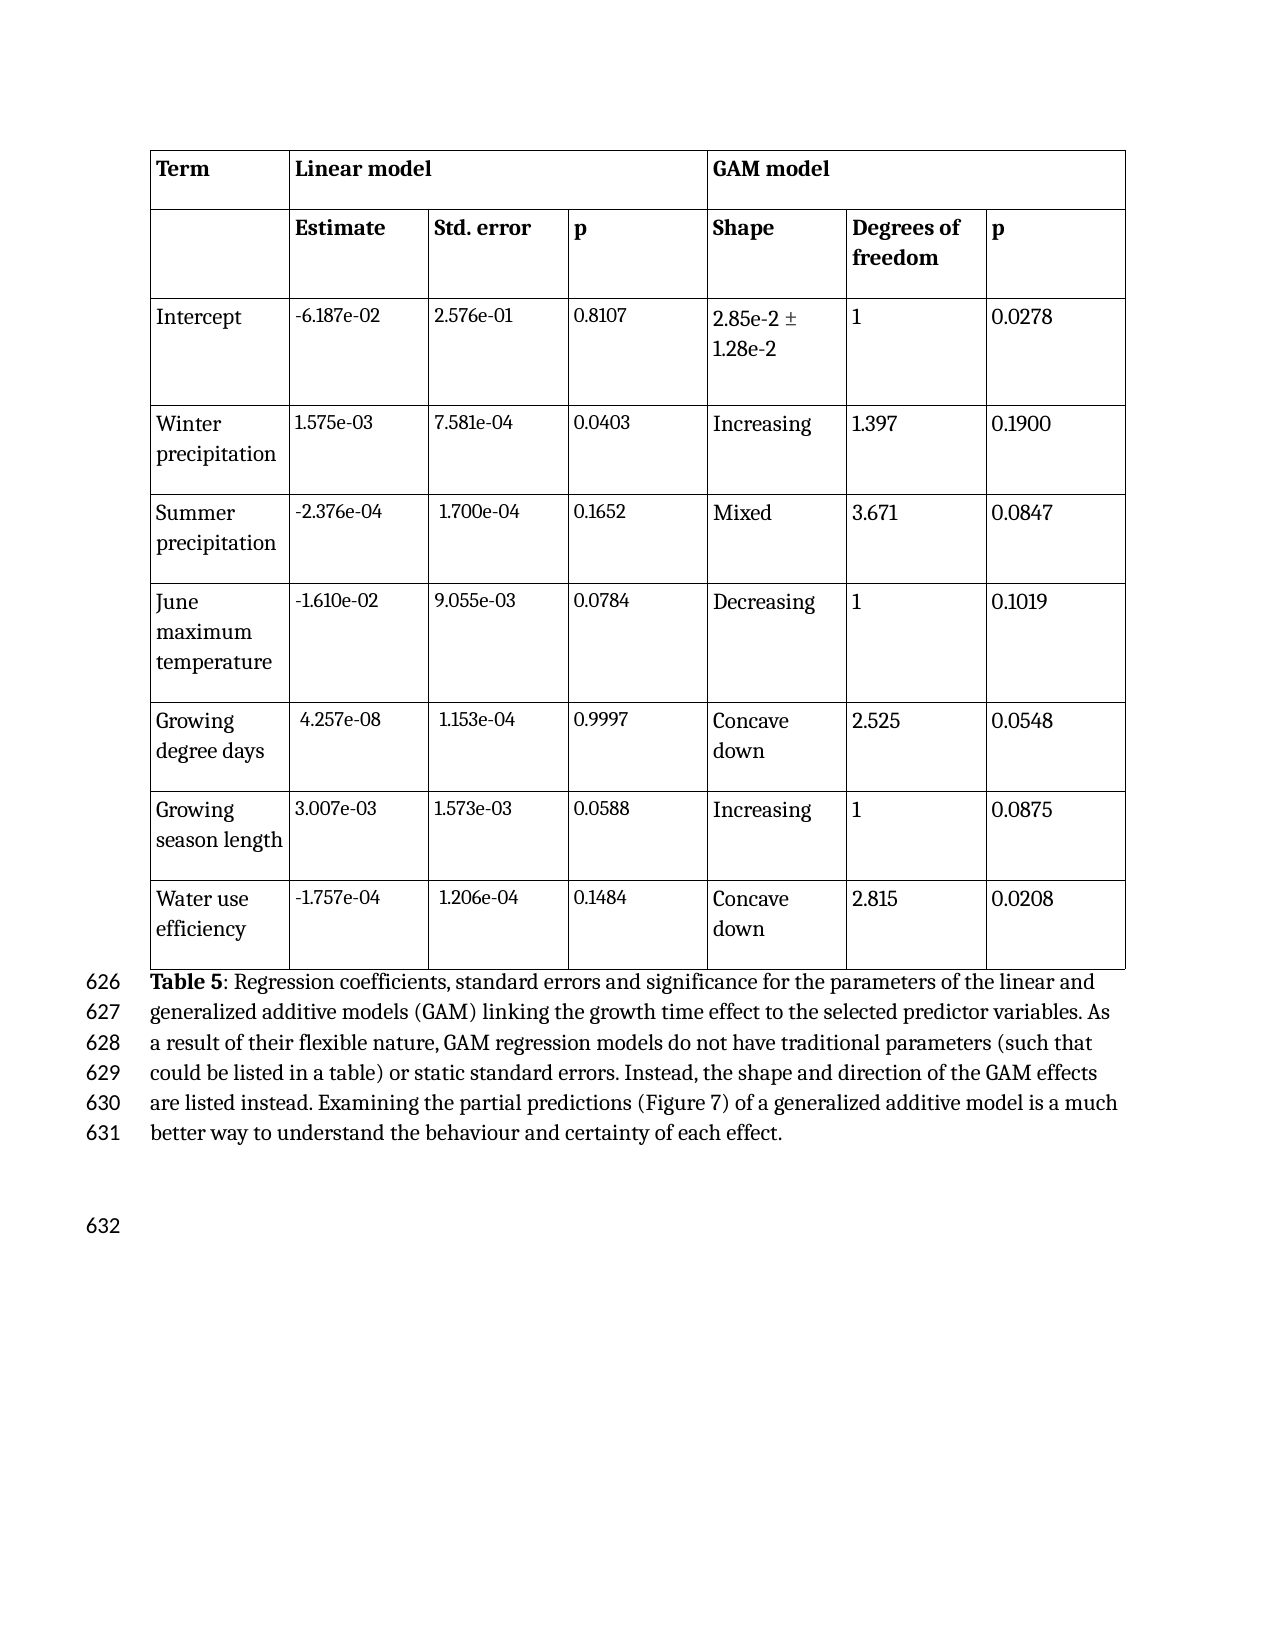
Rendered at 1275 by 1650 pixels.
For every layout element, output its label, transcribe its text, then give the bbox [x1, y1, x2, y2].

table_cell 2.576e-01 [429, 299, 568, 405]
table_cell 4.257e-08 [290, 703, 428, 791]
table_cell Increasing [708, 792, 846, 880]
table_header Term [151, 151, 289, 209]
table_cell 0.0588 [569, 792, 707, 880]
table_cell Increasing [708, 406, 846, 494]
table_cell p [987, 210, 1125, 298]
table_cell 0.8107 [569, 299, 707, 405]
table_cell 1.573e-03 [429, 792, 568, 880]
table_cell 9.055e-03 [429, 584, 568, 702]
table_cell 2.85e-2 ± 1.28e-2 [708, 299, 846, 405]
table_cell Mixed [708, 495, 846, 583]
table_cell June maximum temperature [151, 584, 289, 702]
table_cell 0.0875 [987, 792, 1125, 880]
table_cell Water use efficiency [151, 881, 289, 969]
table_header GAM model [708, 151, 1125, 209]
table_cell 0.1484 [569, 881, 707, 969]
table_cell 1 [847, 584, 986, 702]
table_cell 1.397 [847, 406, 986, 494]
table_cell 0.1900 [987, 406, 1125, 494]
table_cell 3.671 [847, 495, 986, 583]
table_cell Growing season length [151, 792, 289, 880]
table_cell 1.575e-03 [290, 406, 428, 494]
table_cell Concave down [708, 881, 846, 969]
table_cell 1 [847, 792, 986, 880]
table_cell -6.187e-02 [290, 299, 428, 405]
table_cell Concave down [708, 703, 846, 791]
table_cell 0.0208 [987, 881, 1125, 969]
table_cell 7.581e-04 [429, 406, 568, 494]
table_cell Degrees of freedom [847, 210, 986, 298]
table_cell p [569, 210, 707, 298]
table_cell Estimate [290, 210, 428, 298]
text Table 5: Regression coefficients, standard errors and significance for the parameters of the linear and generalized additive models (GAM) linking the growth time effect to the selected predictor variables. As a result of their flexible nature, GAM regression models do not have traditional parameters (such that could be listed in a table) or static standard errors. Instead, the shape and direction of the GAM effects are listed instead. Examining the partial predictions (Figure 7) of a generalized additive model is a much better way to understand the behaviour and certainty of each effect. [150, 970, 1125, 1146]
table_cell 0.1019 [987, 584, 1125, 702]
table_cell Decreasing [708, 584, 846, 702]
table_cell 1.153e-04 [429, 703, 568, 791]
table_cell 1 [847, 299, 986, 405]
table_cell [151, 210, 289, 298]
table_cell 0.9997 [569, 703, 707, 791]
table_cell 2.815 [847, 881, 986, 969]
table_cell 1.206e-04 [429, 881, 568, 969]
table_header Linear model [290, 151, 707, 209]
table_cell Intercept [151, 299, 289, 405]
table_cell 0.0847 [987, 495, 1125, 583]
table_cell Growing degree days [151, 703, 289, 791]
table_cell 0.0548 [987, 703, 1125, 791]
table_cell 0.1652 [569, 495, 707, 583]
table_cell Std. error [429, 210, 568, 298]
table_cell 0.0403 [569, 406, 707, 494]
table_cell -1.757e-04 [290, 881, 428, 969]
table_cell Winter precipitation [151, 406, 289, 494]
table_cell 0.0278 [987, 299, 1125, 405]
table_cell 3.007e-03 [290, 792, 428, 880]
table_cell 0.0784 [569, 584, 707, 702]
table_cell Summer precipitation [151, 495, 289, 583]
table_cell -2.376e-04 [290, 495, 428, 583]
table_cell 2.525 [847, 703, 986, 791]
table_cell -1.610e-02 [290, 584, 428, 702]
table_cell 1.700e-04 [429, 495, 568, 583]
table_cell Shape [708, 210, 846, 298]
